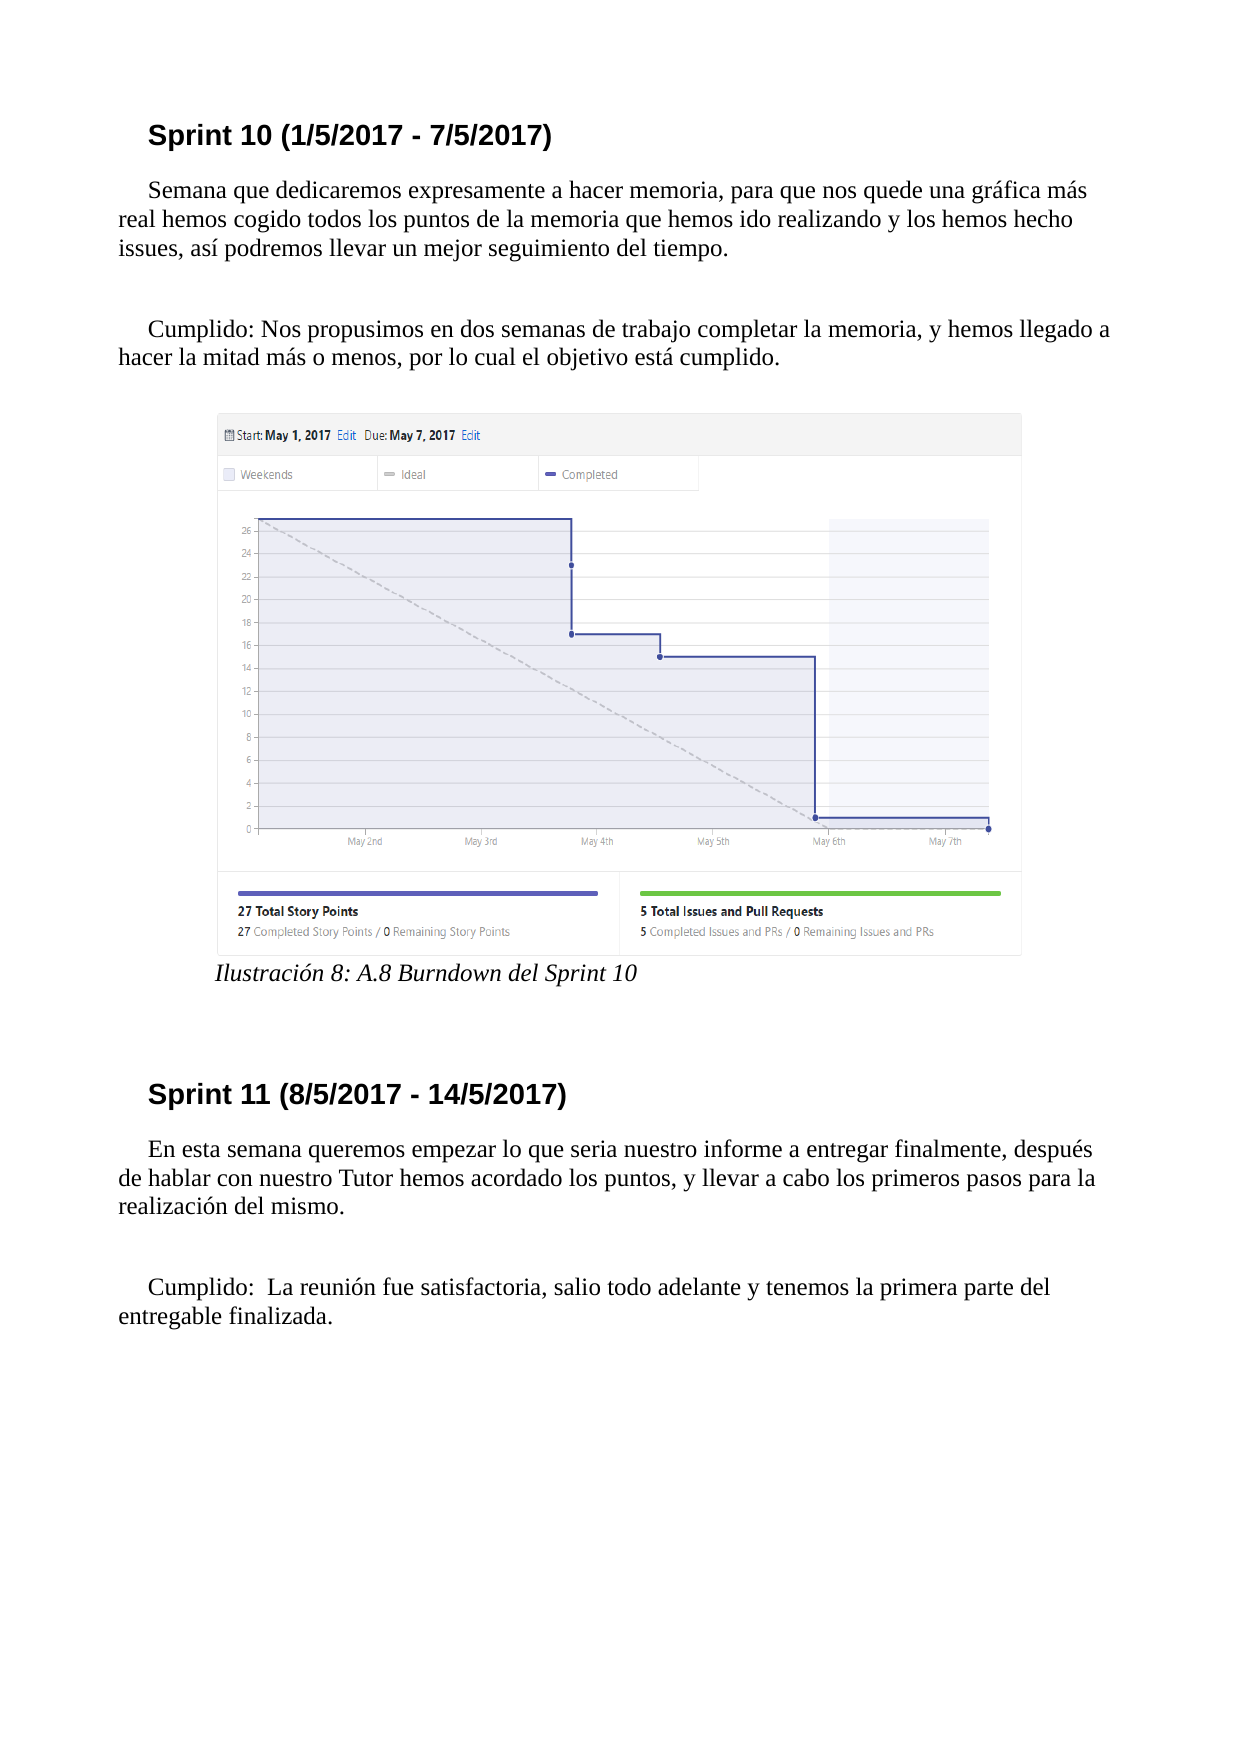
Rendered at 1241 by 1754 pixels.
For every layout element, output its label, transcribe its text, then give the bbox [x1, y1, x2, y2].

text Cumplido: Nos propusimos en dos semanas de trabajo completar la memoria, y hemos llegado a hacer la mitad más o menos, por lo cual el objetivo está cumplido. [118, 314, 1122, 371]
text En esta semana queremos empezar lo que seria nuestro informe a entregar finalmente, después de hablar con nuestro Tutor hemos acordado los puntos, y llevar a cabo los primeros pasos para la realización del mismo. [118, 1134, 1122, 1220]
text Semana que dedicaremos expresamente a hacer memoria, para que nos quede una gráfica más real hemos cogido todos los puntos de la memoria que hemos ido realizando y los hemos hecho issues, así podremos llevar un mejor seguimiento del tiempo. [118, 175, 1122, 261]
text Cumplido: La reunión fue satisfactoria, salio todo adelante y tenemos la primera parte del entregable finalizada. [118, 1272, 1122, 1330]
subtitle Sprint 11 (8/5/2017 - 14/5/2017) [148, 1077, 1122, 1110]
subtitle Sprint 10 (1/5/2017 - 7/5/2017) [148, 118, 1122, 152]
text Ilustración 8: A.8 Burndown del Sprint 10 [214, 958, 1026, 987]
